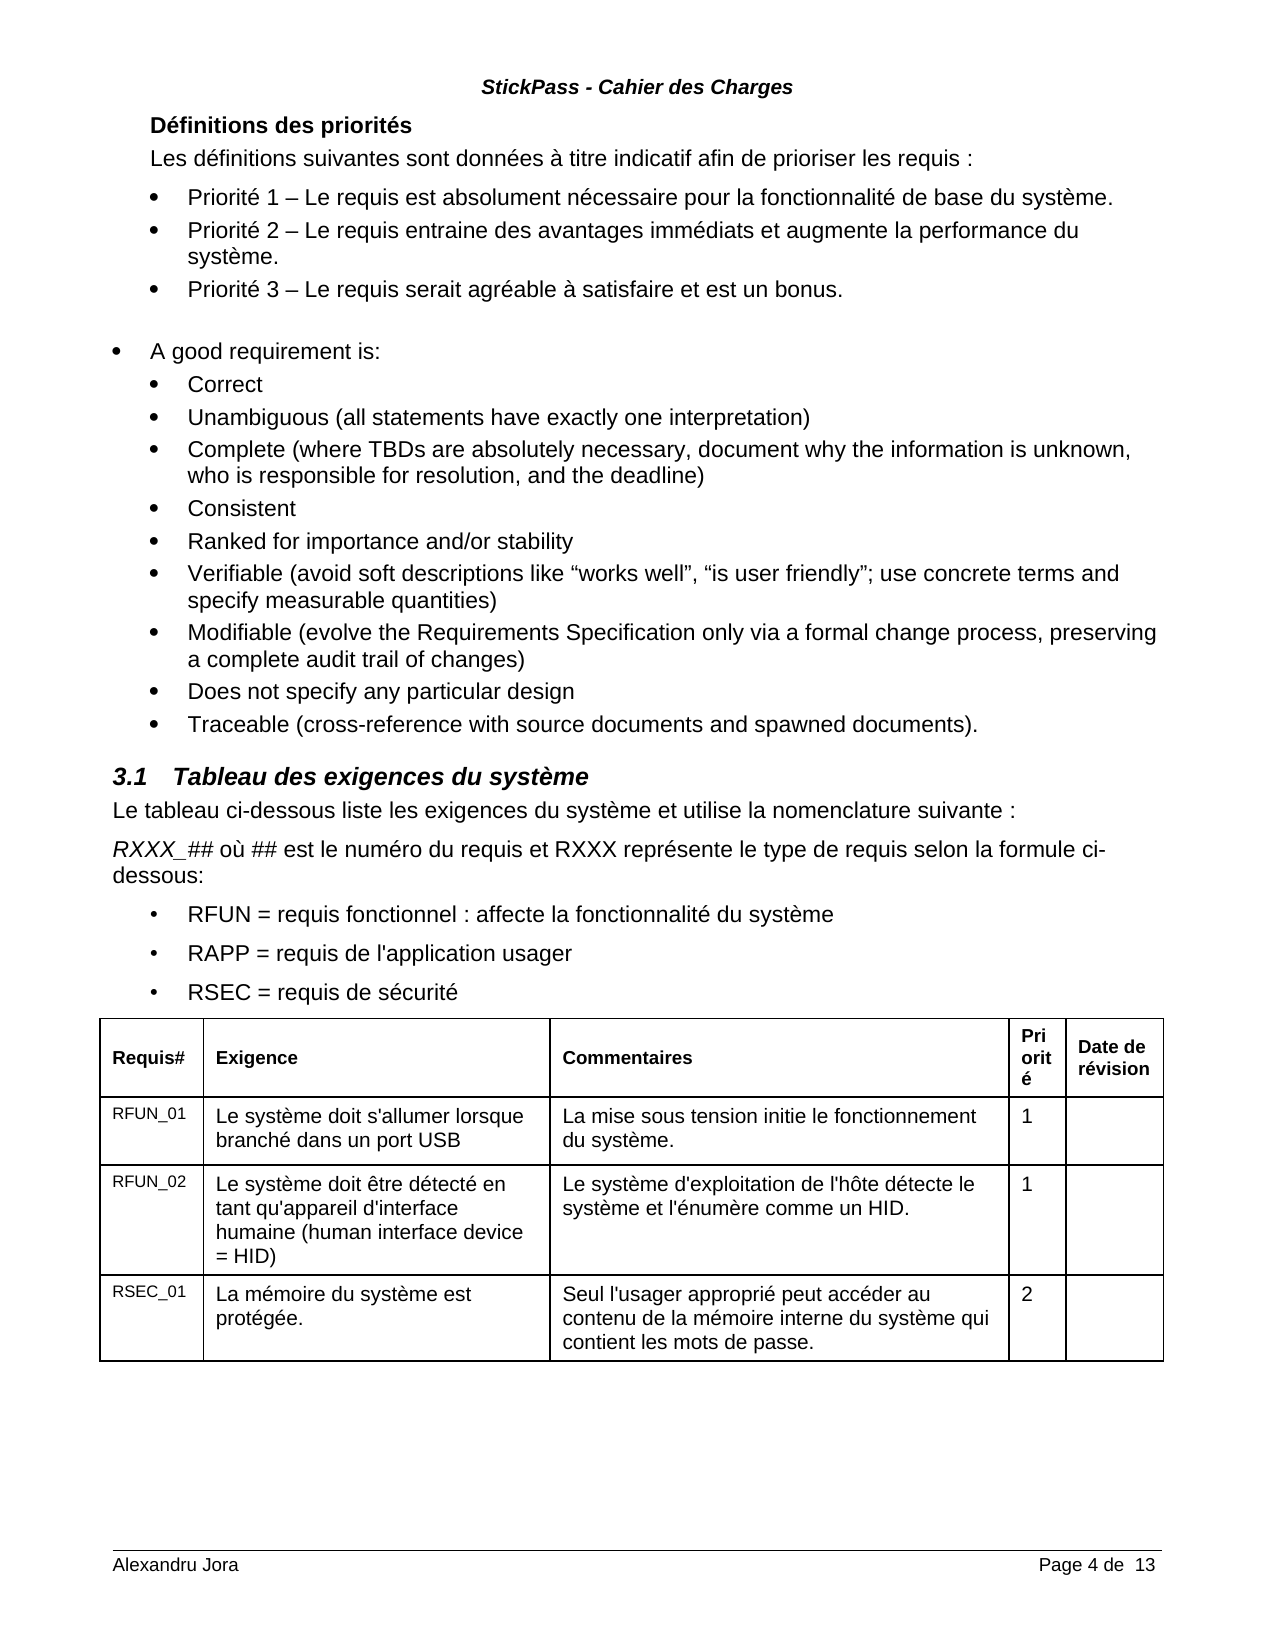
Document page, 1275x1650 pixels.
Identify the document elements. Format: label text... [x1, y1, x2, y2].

text Les définitions suivantes sont données à titre indicatif afin de prioriser les requis : [150, 145, 1162, 171]
list Priorité 3 – Le requis serait agréable à satisfaire et est un bonus. [150, 276, 1162, 302]
text Le tableau ci-dessous liste les exigences du système et utilise la nomenclature suivante : [112, 797, 1162, 823]
list Modifiable (evolve the Requirements Specification only via a formal change process, preserving a complete audit trail of changes) [150, 619, 1162, 672]
list Consistent [150, 495, 1162, 521]
subtitle Définitions des priorités [150, 112, 1162, 139]
table_header Commentaires [551, 1019, 1008, 1096]
table_cell RFUN_02 [101, 1166, 203, 1274]
table_cell 1 [1010, 1098, 1065, 1164]
table_cell 2 [1010, 1276, 1065, 1360]
list RAPP = requis de l'application usager [150, 940, 1162, 966]
table_cell RSEC_01 [101, 1276, 203, 1360]
table_cell Seul l'usager approprié peut accéder au contenu de la mémoire interne du système qui contient les mots de passe. [551, 1276, 1008, 1360]
table_cell La mise sous tension initie le fonctionnement du système. [551, 1098, 1008, 1164]
table_header Priorité [1010, 1019, 1065, 1096]
list Verifiable (avoid soft descriptions like “works well”, “is user friendly”; use concrete terms and specify measurable quantities) [150, 560, 1162, 613]
list Priorité 2 – Le requis entraine des avantages immédiats et augmente la performance du système. [150, 217, 1162, 269]
text RXXX_## où ## est le numéro du requis et RXXX représente le type de requis selon la formule ci-dessous: [112, 836, 1162, 889]
list Complete (where TBDs are absolutely necessary, document why the information is unknown, who is responsible for resolution, and the deadline) [150, 436, 1162, 489]
subtitle Tableau des exigences du système [112, 762, 1162, 791]
list Correct [150, 371, 1162, 397]
table_cell La mémoire du système est protégée. [204, 1276, 549, 1360]
list Unambiguous (all statements have exactly one interpretation) [150, 403, 1162, 430]
table_cell [1067, 1098, 1163, 1164]
table_cell Le système doit être détecté en tant qu'appareil d'interface humaine (human interface device = HID) [204, 1166, 549, 1274]
table_cell 1 [1010, 1166, 1065, 1274]
table_cell Le système d'exploitation de l'hôte détecte le système et l'énumère comme un HID. [551, 1166, 1008, 1274]
table_cell Le système doit s'allumer lorsque branché dans un port USB [204, 1098, 549, 1164]
list RSEC = requis de sécurité [150, 979, 1162, 1005]
list A good requirement is: [112, 338, 1162, 365]
list RFUN = requis fonctionnel : affecte la fonctionnalité du système [150, 901, 1162, 928]
table_header Date de révision [1067, 1019, 1163, 1096]
list Traceable (cross-reference with source documents and spawned documents). [150, 711, 1162, 737]
list Does not specify any particular design [150, 678, 1162, 704]
table_cell [1067, 1166, 1163, 1274]
list Ranked for importance and/or stability [150, 528, 1162, 554]
table_cell [1067, 1276, 1163, 1360]
table_cell RFUN_01 [101, 1098, 203, 1164]
list Priorité 1 – Le requis est absolument nécessaire pour la fonctionnalité de base du système. [150, 184, 1162, 210]
table_header Requis# [101, 1019, 203, 1096]
table_header Exigence [204, 1019, 549, 1096]
